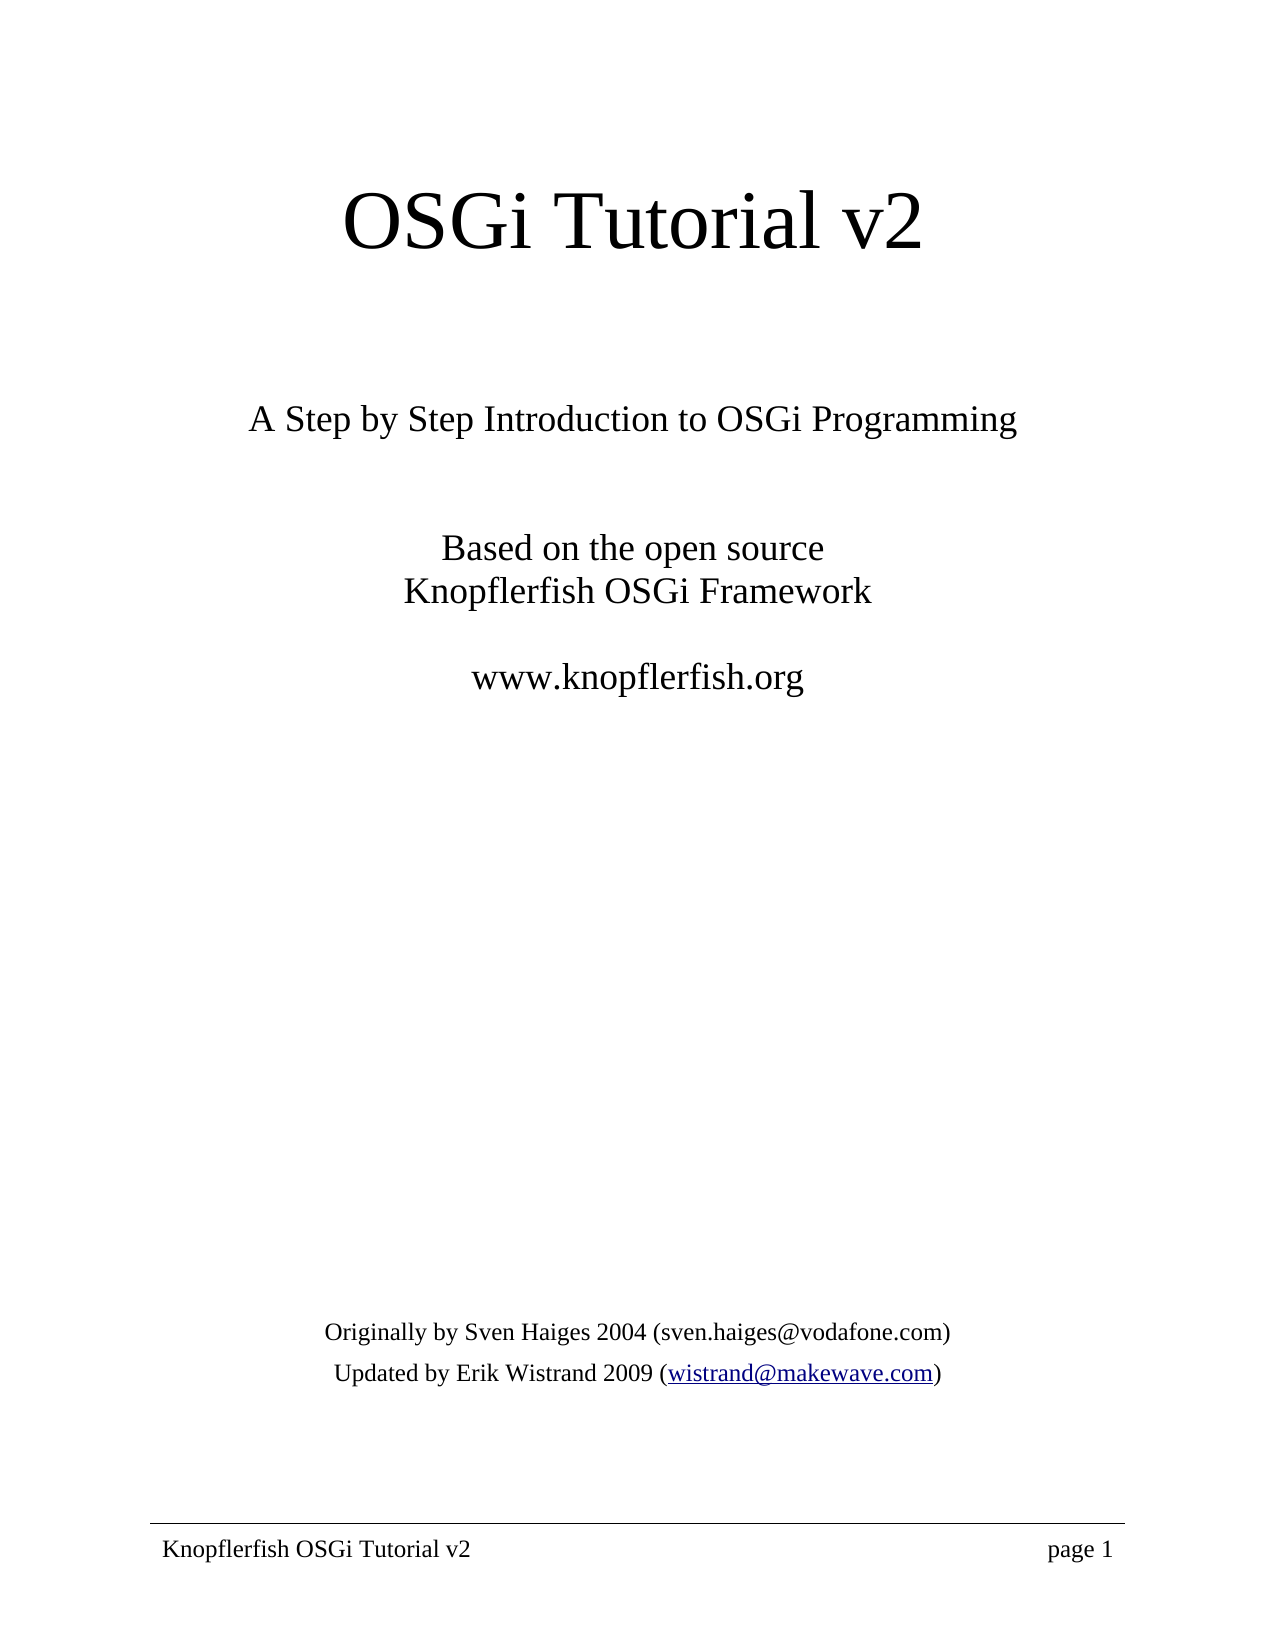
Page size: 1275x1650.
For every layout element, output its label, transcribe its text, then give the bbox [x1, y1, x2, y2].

text www.knopflerfish.org [150, 655, 1125, 698]
text Updated by Erik Wistrand 2009 (wistrand@makewave.com) [150, 1358, 1125, 1387]
text Originally by Sven Haiges 2004 (sven.haiges@vodafone.com) [150, 1317, 1125, 1345]
text Based on the open source Knopflerfish OSGi Framework [150, 525, 1125, 612]
text OSGi Tutorial v2 [150, 171, 1125, 267]
text A Step by Step Introduction to OSGi Programming [150, 396, 1125, 439]
